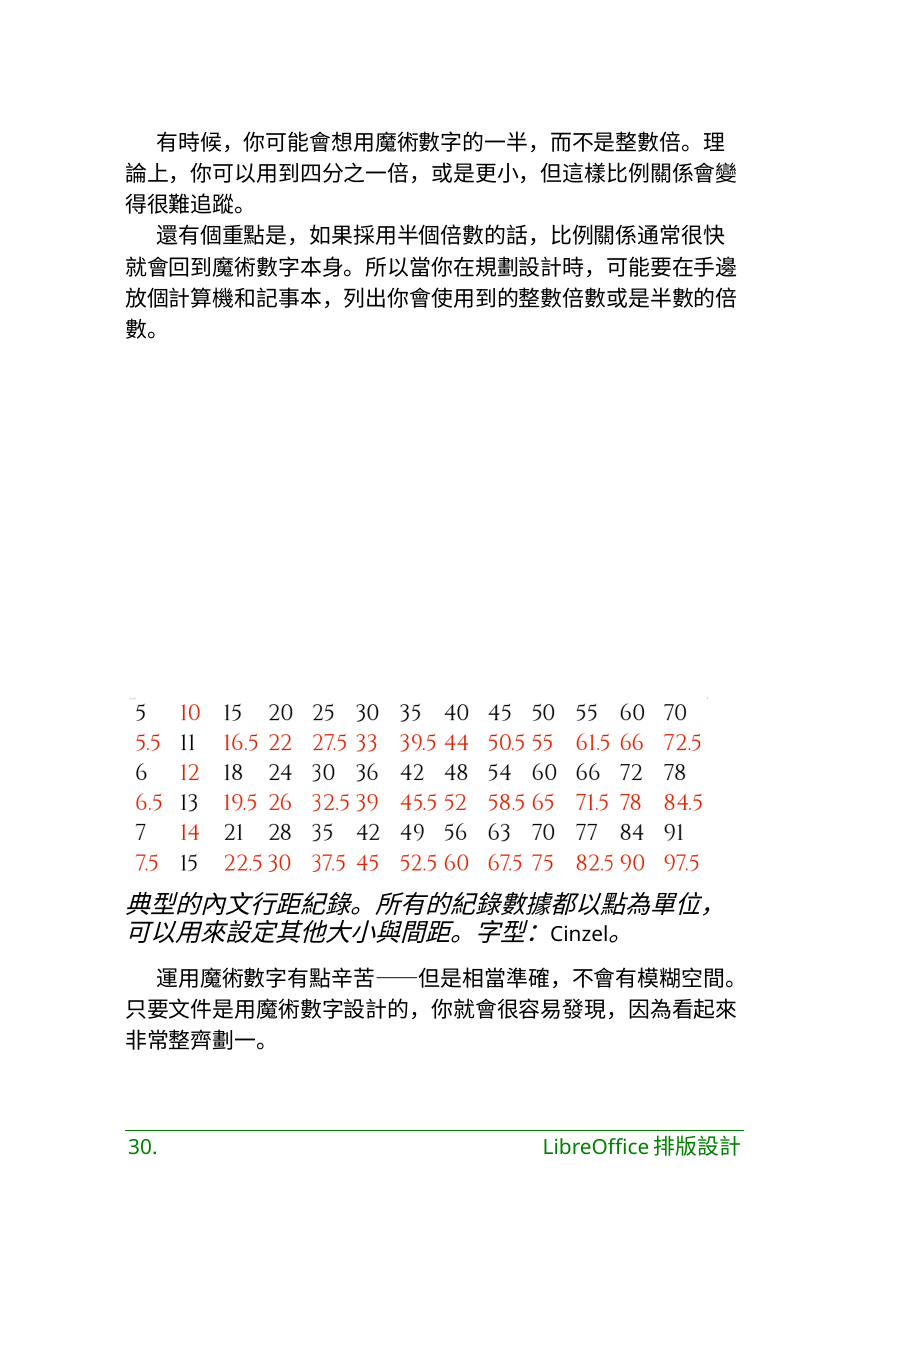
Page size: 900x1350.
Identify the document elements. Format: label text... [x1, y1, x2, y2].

table_header [125, 690, 744, 884]
text 有時候，你可能會想用魔術數字的一半，而不是整數倍。理論上，你可以用到四分之一倍，或是更小，但這樣比例關係會變得很難追蹤。 [125, 125, 744, 219]
text 還有個重點是，如果採用半個倍數的話，比例關係通常很快就會回到魔術數字本身。所以當你在規劃設計時，可能要在手邊放個計算機和記事本，列出你會使用到的整數倍數或是半數的倍數。 [125, 219, 744, 344]
picture [125, 690, 709, 883]
table_cell 典型的內文行距紀錄。所有的紀錄數據都以點為單位，可以用來設定其他大小與間距。字型：Cinzel。 [125, 884, 744, 946]
text 運用魔術數字有點辛苦——但是相當準確，不會有模糊空間。只要文件是用魔術數字設計的，你就會很容易發現，因為看起來非常整齊劃一。 [125, 961, 744, 1055]
